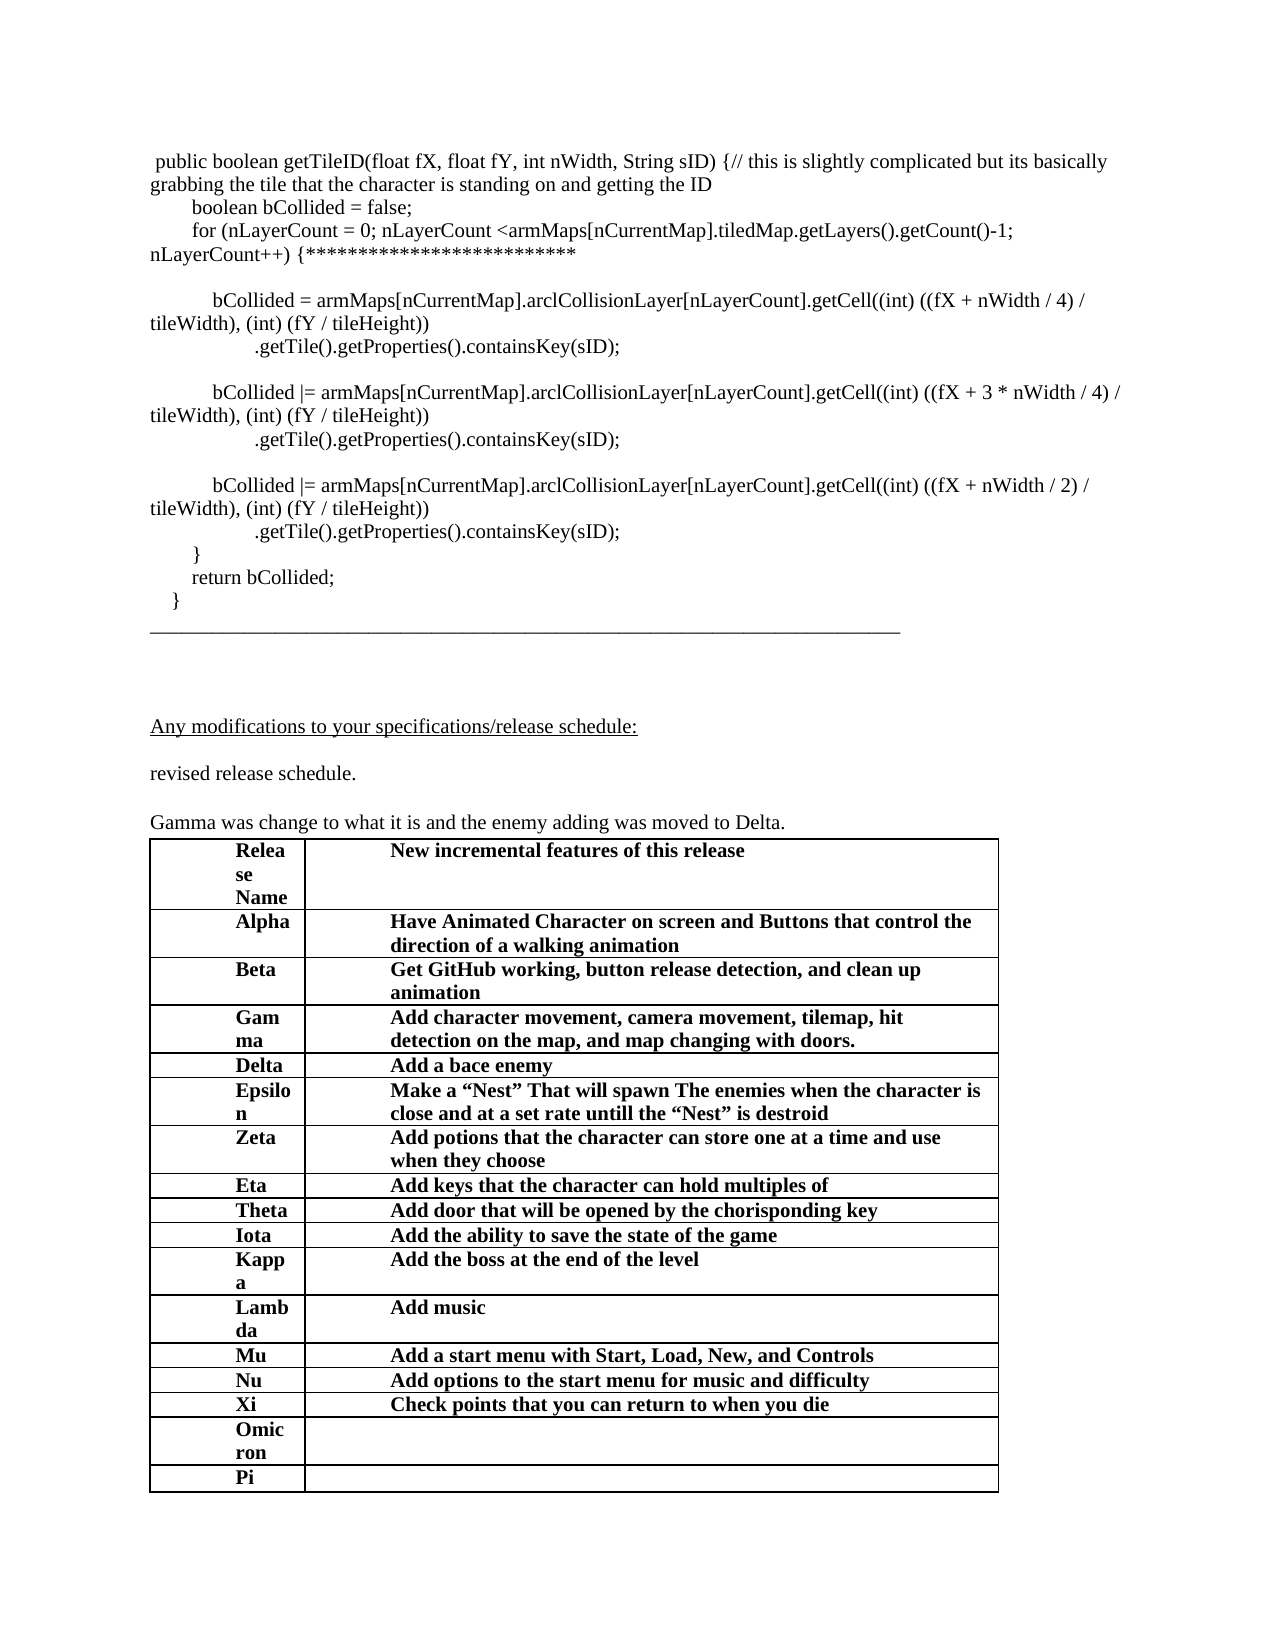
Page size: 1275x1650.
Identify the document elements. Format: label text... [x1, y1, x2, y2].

text } [150, 543, 1125, 566]
table_header Release Name [151, 840, 304, 909]
text .getTile().getProperties().containsKey(sID); [150, 427, 1125, 451]
text for (nLayerCount = 0; nLayerCount <armMaps[nCurrentMap].tiledMap.getLayers().getCount()-1; nLayerCount++) {************************** [150, 219, 1125, 266]
table_cell Epsilon [151, 1078, 304, 1125]
table_cell Lambda [151, 1296, 304, 1342]
text } [150, 589, 1125, 612]
text revised release schedule. [150, 762, 1125, 785]
table_header New incremental features of this release [306, 840, 998, 909]
table_cell Add a start menu with Start, Load, New, and Controls [306, 1344, 998, 1367]
table_cell Add music [306, 1296, 998, 1342]
table_cell [306, 1466, 998, 1491]
text .getTile().getProperties().containsKey(sID); [150, 520, 1125, 543]
text return bCollided; [150, 566, 1125, 589]
table_cell [306, 1418, 998, 1464]
table_cell Xi [151, 1393, 304, 1416]
text public boolean getTileID(float fX, float fY, int nWidth, String sID) {// this is slightly complicated but its basically grabbing the tile that the character is standing on and getting the ID [150, 150, 1125, 196]
table_cell Beta [151, 958, 304, 1004]
table_cell Add character movement, camera movement, tilemap, hit detection on the map, and map changing with doors. [306, 1006, 998, 1052]
table_cell Theta [151, 1199, 304, 1222]
table_cell Add door that will be opened by the chorisponding key [306, 1199, 998, 1222]
table_cell Nu [151, 1368, 304, 1392]
table_cell Alpha [151, 910, 304, 957]
table_cell Gamma [151, 1006, 304, 1052]
table_cell Pi [151, 1466, 304, 1491]
table_cell Add keys that the character can hold multiples of [306, 1174, 998, 1197]
text bCollided |= armMaps[nCurrentMap].arclCollisionLayer[nLayerCount].getCell((int) ((fX + 3 * nWidth / 4) / tileWidth), (int) (fY / tileHeight)) [150, 381, 1125, 427]
table_cell Add the ability to save the state of the game [306, 1223, 998, 1247]
table_cell Eta [151, 1174, 304, 1197]
table_cell Add a bace enemy [306, 1054, 998, 1077]
text ________________________________________________________________________ [150, 612, 1125, 636]
text .getTile().getProperties().containsKey(sID); [150, 335, 1125, 358]
table_cell Iota [151, 1223, 304, 1247]
table_cell Add potions that the character can store one at a time and use when they choose [306, 1126, 998, 1172]
table_cell Check points that you can return to when you die [306, 1393, 998, 1416]
table_cell Omicron [151, 1418, 304, 1464]
text Gamma was change to what it is and the enemy adding was moved to Delta. [150, 811, 1125, 834]
table_cell Make a “Nest” That will spawn The enemies when the character is close and at a set rate untill the “Nest” is destroid [306, 1078, 998, 1125]
table_cell Zeta [151, 1126, 304, 1172]
text bCollided = armMaps[nCurrentMap].arclCollisionLayer[nLayerCount].getCell((int) ((fX + nWidth / 4) / tileWidth), (int) (fY / tileHeight)) [150, 289, 1125, 335]
table_cell Get GitHub working, button release detection, and clean up animation [306, 958, 998, 1004]
table_cell Kappa [151, 1248, 304, 1294]
table_cell Have Animated Character on screen and Buttons that control the direction of a walking animation [306, 910, 998, 957]
text Any modifications to your specifications/release schedule: [150, 715, 1125, 738]
table_cell Add the boss at the end of the level [306, 1248, 998, 1294]
table_cell Add options to the start menu for music and difficulty [306, 1368, 998, 1392]
text boolean bCollided = false; [150, 196, 1125, 219]
table_cell Delta [151, 1054, 304, 1077]
table_cell Mu [151, 1344, 304, 1367]
text bCollided |= armMaps[nCurrentMap].arclCollisionLayer[nLayerCount].getCell((int) ((fX + nWidth / 2) / tileWidth), (int) (fY / tileHeight)) [150, 474, 1125, 520]
